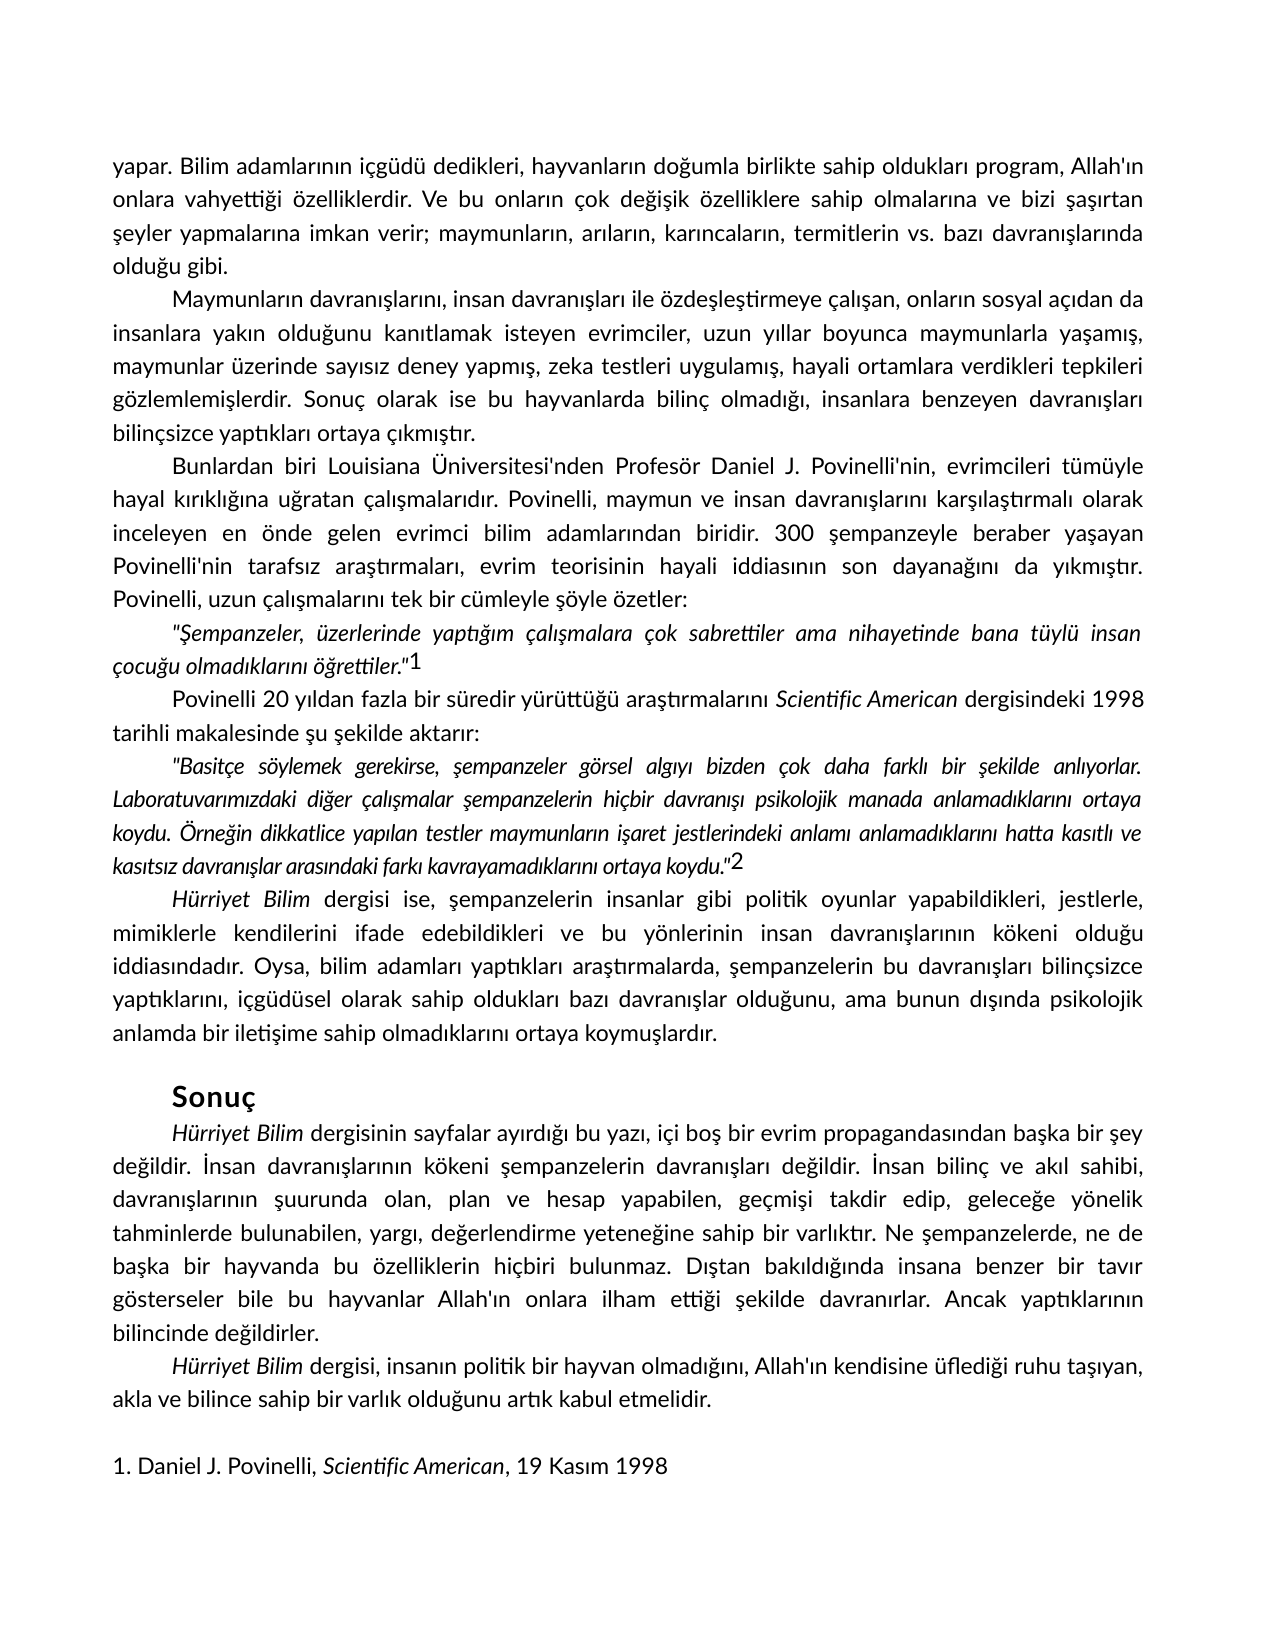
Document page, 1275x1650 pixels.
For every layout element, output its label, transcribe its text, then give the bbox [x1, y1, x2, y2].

text Hürriyet Bilim dergisi ise, şempanzelerin insanlar gibi politik oyunlar yapabildikleri, jestlerle, mimiklerle kendilerini ifade edebildikleri ve bu yönlerinin insan davranışlarının kökeni olduğu iddiasındadır. Oysa, bilim adamları yaptıkları araştırmalarda, şempanzelerin bu davranışları bilinçsizce yaptıklarını, içgüdüsel olarak sahip oldukları bazı davranışlar olduğunu, ama bunun dışında psikolojik anlamda bir iletişime sahip olmadıklarını ortaya koymuşlardır. [112, 881, 1145, 1048]
text 1. Daniel J. Povinelli, Scientific American, 19 Kasım 1998 [112, 1448, 1145, 1481]
text Bunlardan biri Louisiana Üniversitesi'nden Profesör Daniel J. Povinelli'nin, evrimcileri tümüyle hayal kırıklığına uğratan çalışmalarıdır. Povinelli, maymun ve insan davranışlarını karşılaştırmalı olarak inceleyen en önde gelen evrimci bilim adamlarından biridir. 300 şempanzeyle beraber yaşayan Povinelli'nin tarafsız araştırmaları, evrim teorisinin hayali iddiasının son dayanağını da yıkmıştır. Povinelli, uzun çalışmalarını tek bir cümleyle şöyle özetler: [112, 448, 1145, 614]
text yapar. Bilim adamlarının içgüdü dedikleri, hayvanların doğumla birlikte sahip oldukları program, Allah'ın onlara vahyettiği özelliklerdir. Ve bu onların çok değişik özelliklere sahip olmalarına ve bizi şaşırtan şeyler yapmalarına imkan verir; maymunların, arıların, karıncaların, termitlerin vs. bazı davranışlarında olduğu gibi. [112, 148, 1145, 281]
text Sonuç [112, 1081, 1145, 1114]
text "Şempanzeler, üzerlerinde yaptığım çalışmalara çok sabrettiler ama nihayetinde bana tüylü insan çocuğu olmadıklarını öğrettiler."1 [112, 614, 1145, 681]
text Hürriyet Bilim dergisinin sayfalar ayırdığı bu yazı, içi boş bir evrim propagandasından başka bir şey değildir. İnsan davranışlarının kökeni şempanzelerin davranışları değildir. İnsan bilinç ve akıl sahibi, davranışlarının şuurunda olan, plan ve hesap yapabilen, geçmişi takdir edip, geleceğe yönelik tahminlerde bulunabilen, yargı, değerlendirme yeteneğine sahip bir varlıktır. Ne şempanzelerde, ne de başka bir hayvanda bu özelliklerin hiçbiri bulunmaz. Dıştan bakıldığında insana benzer bir tavır gösterseler bile bu hayvanlar Allah'ın onlara ilham ettiği şekilde davranırlar. Ancak yaptıklarının bilincinde değildirler. [112, 1114, 1145, 1348]
text Povinelli 20 yıldan fazla bir süredir yürüttüğü araştırmalarını Scientific American dergisindeki 1998 tarihli makalesinde şu şekilde aktarır: [112, 681, 1145, 748]
text "Basitçe söylemek gerekirse, şempanzeler görsel algıyı bizden çok daha farklı bir şekilde anlıyorlar. Laboratuvarımızdaki diğer çalışmalar şempanzelerin hiçbir davranışı psikolojik manada anlamadıklarını ortaya koydu. Örneğin dikkatlice yapılan testler maymunların işaret jestlerindeki anlamı anlamadıklarını hatta kasıtlı ve kasıtsız davranışlar arasındaki farkı kavrayamadıklarını ortaya koydu."2 [112, 748, 1145, 881]
text Maymunların davranışlarını, insan davranışları ile özdeşleştirmeye çalışan, onların sosyal açıdan da insanlara yakın olduğunu kanıtlamak isteyen evrimciler, uzun yıllar boyunca maymunlarla yaşamış, maymunlar üzerinde sayısız deney yapmış, zeka testleri uygulamış, hayali ortamlara verdikleri tepkileri gözlemlemişlerdir. Sonuç olarak ise bu hayvanlarda bilinç olmadığı, insanlara benzeyen davranışları bilinçsizce yaptıkları ortaya çıkmıştır. [112, 281, 1145, 448]
text Hürriyet Bilim dergisi, insanın politik bir hayvan olmadığını, Allah'ın kendisine üflediği ruhu taşıyan, akla ve bilince sahip bir varlık olduğunu artık kabul etmelidir. [112, 1348, 1145, 1414]
